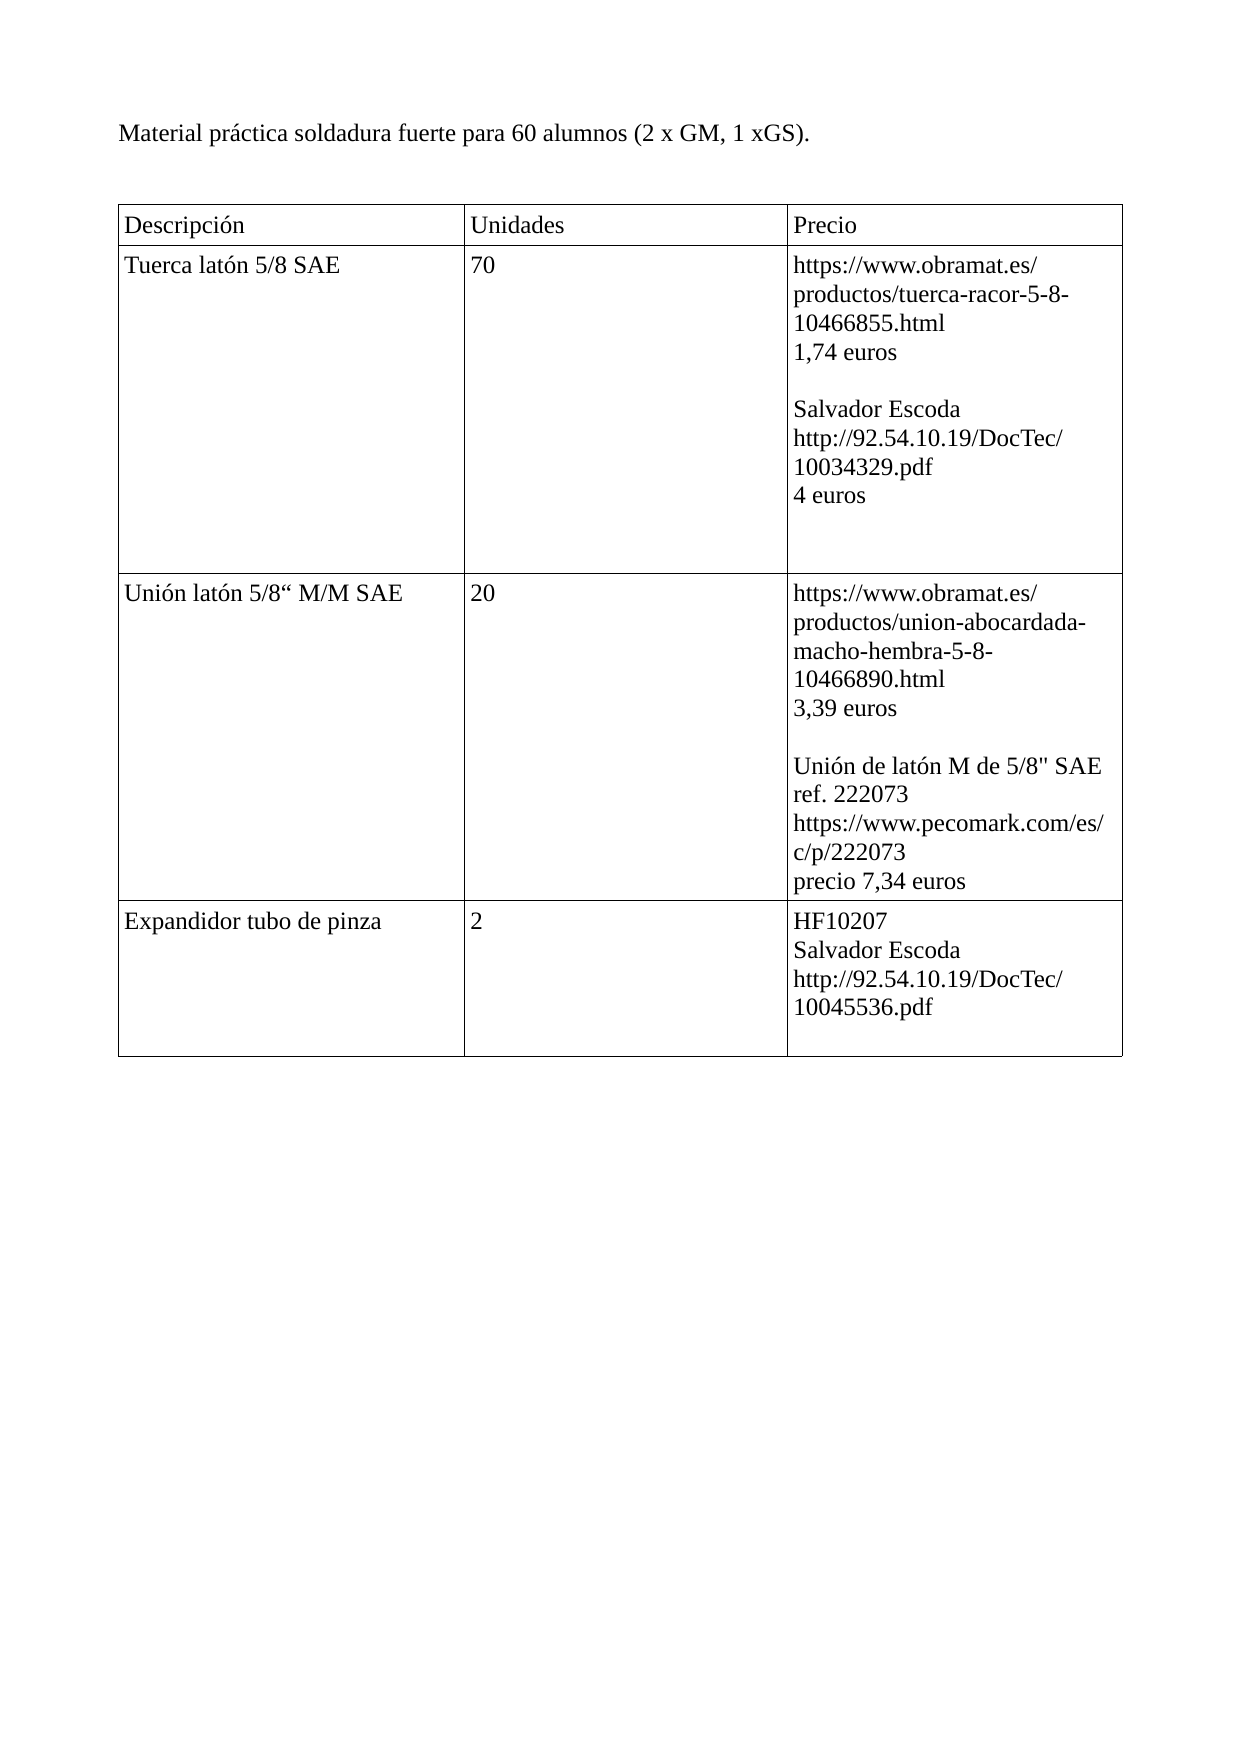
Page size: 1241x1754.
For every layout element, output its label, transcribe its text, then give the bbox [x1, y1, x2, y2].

table_cell 20 [465, 574, 787, 900]
text Material práctica soldadura fuerte para 60 alumnos (2 x GM, 1 xGS). [118, 118, 1122, 147]
table_cell https://www.obramat.es/productos/union-abocardada-macho-hembra-5-8-10466890.html 3,39 euros Unión de latón M de 5/8" SAE ref. 222073 https://www.pecomark.com/es/c/p/222073 precio 7,34 euros [788, 574, 1122, 900]
table_cell 2 [465, 901, 787, 1056]
table_cell HF10207 Salvador Escoda http://92.54.10.19/DocTec/10045536.pdf [788, 901, 1122, 1056]
table_header Descripción [119, 205, 464, 245]
table_cell Expandidor tubo de pinza [119, 901, 464, 1056]
table_cell 70 [465, 246, 787, 572]
table_header Unidades [465, 205, 787, 245]
table_cell Unión latón 5/8“ M/M SAE [119, 574, 464, 900]
table_cell Tuerca latón 5/8 SAE [119, 246, 464, 572]
table_header Precio [788, 205, 1122, 245]
table_cell https://www.obramat.es/productos/tuerca-racor-5-8-10466855.html 1,74 euros Salvador Escoda http://92.54.10.19/DocTec/10034329.pdf 4 euros [788, 246, 1122, 572]
